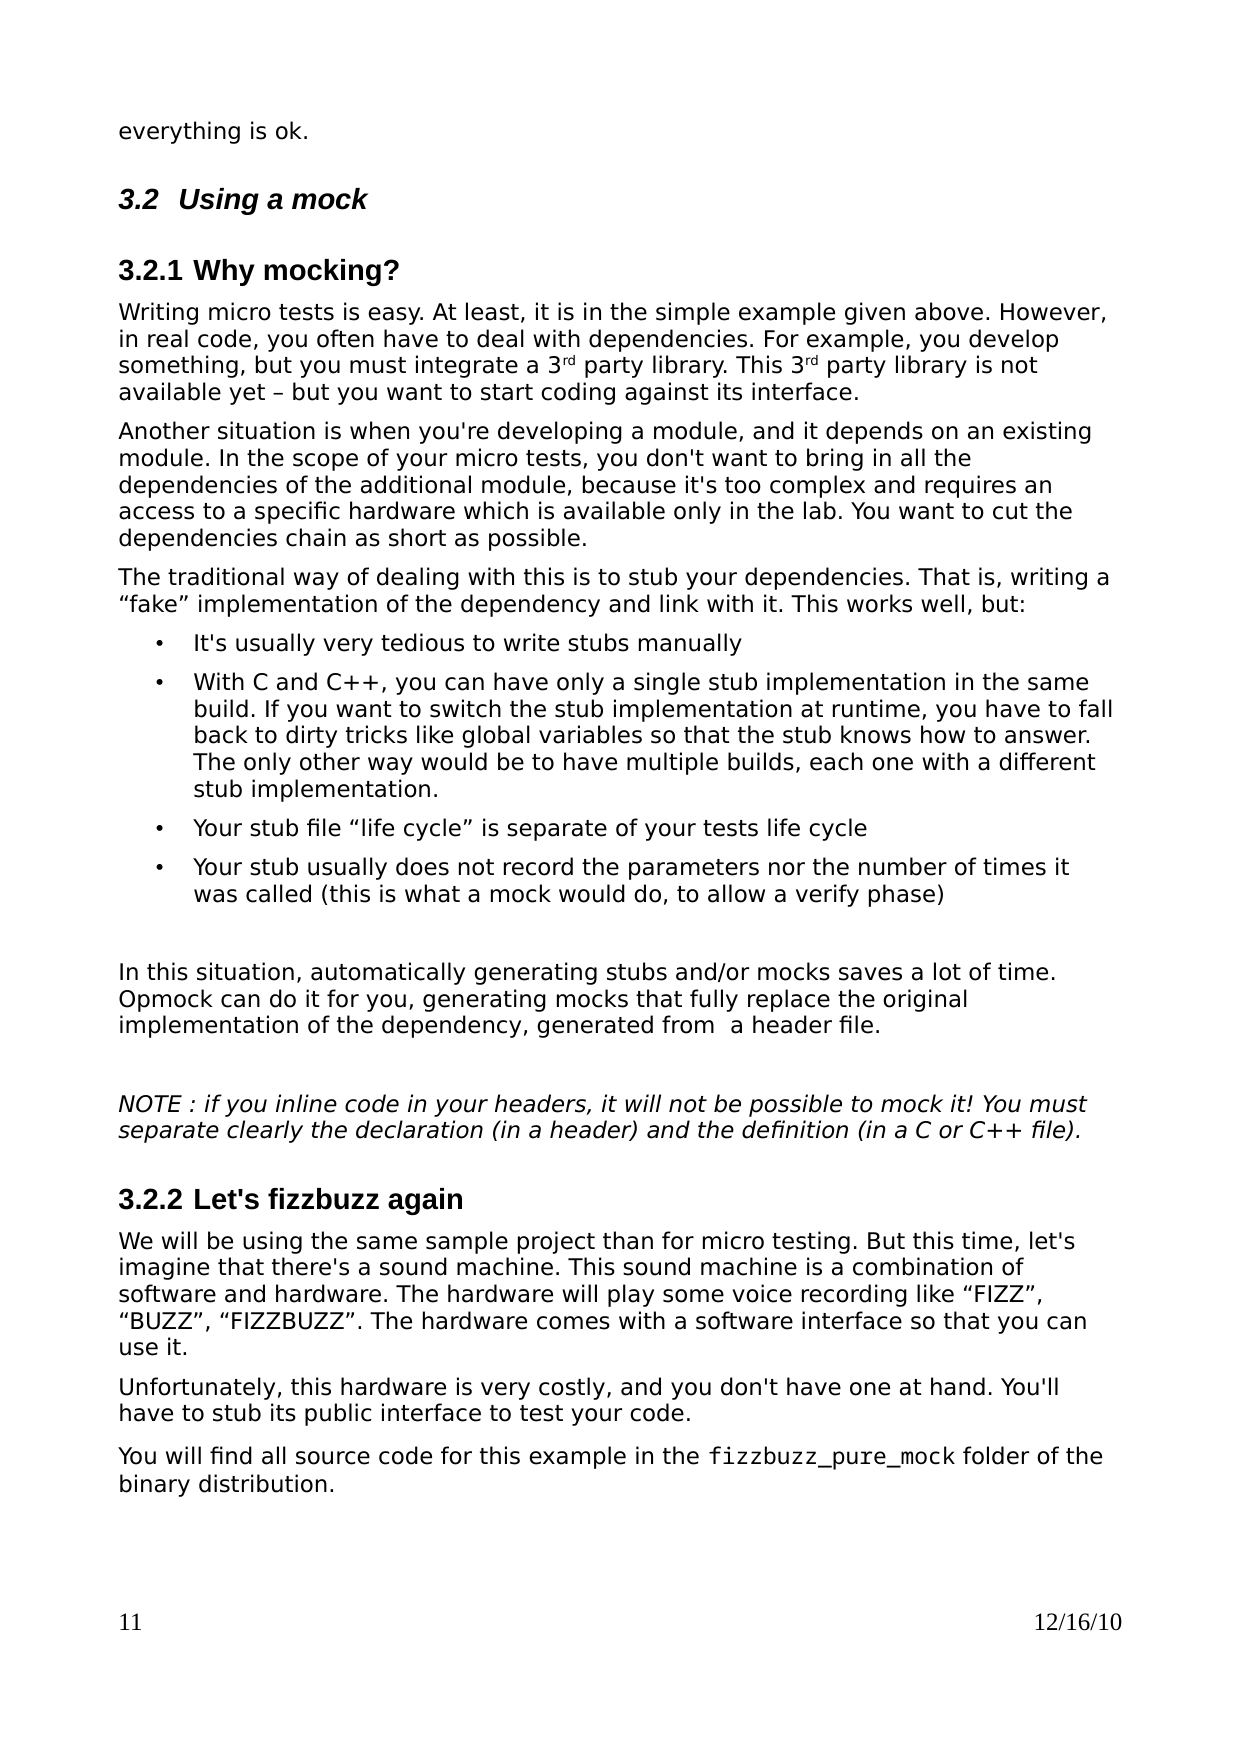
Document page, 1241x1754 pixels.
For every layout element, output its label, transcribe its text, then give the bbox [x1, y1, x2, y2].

list With C and C++, you can have only a single stub implementation in the same build. If you want to switch the stub implementation at runtime, you have to fall back to dirty tricks like global variables so that the stub knows how to answer. The only other way would be to have multiple builds, each one with a different stub implementation. [156, 669, 1122, 803]
text NOTE : if you inline code in your headers, it will not be possible to mock it! You must separate clearly the declaration (in a header) and the definition (in a C or C++ file). [118, 1091, 1122, 1144]
list Your stub file “life cycle” is separate of your tests life cycle [156, 815, 1122, 842]
text Another situation is when you're developing a module, and it depends on an existing module. In the scope of your micro tests, you don't want to bring in all the dependencies of the additional module, because it's too complex and requires an access to a specific hardware which is available only in the lab. You want to cut the dependencies chain as short as possible. [118, 418, 1122, 552]
list It's usually very tedious to write stubs manually [156, 630, 1122, 657]
text In this situation, automatically generating stubs and/or mocks saves a lot of time. Opmock can do it for you, generating mocks that fully replace the original implementation of the dependency, generated from a header file. [118, 959, 1122, 1039]
text We will be using the same sample project than for micro testing. But this time, let's imagine that there's a sound machine. This sound machine is a combination of software and hardware. The hardware will play some voice recording like “FIZZ”, “BUZZ”, “FIZZBUZZ”. The hardware comes with a software interface so that you can use it. [118, 1228, 1122, 1361]
text Unfortunately, this hardware is very costly, and you don't have one at hand. You'll have to stub its public interface to test your code. [118, 1374, 1122, 1427]
text everything is ok. [118, 118, 1122, 145]
list Your stub usually does not record the parameters nor the number of times it was called (this is what a mock would do, to allow a verify phase) [156, 854, 1122, 908]
text You will find all source code for this example in the fizzbuzz_pure_mock folder of the binary distribution. [118, 1439, 1122, 1497]
subtitle Why mocking? [118, 253, 1122, 287]
text The traditional way of dealing with this is to stub your dependencies. That is, writing a “fake” implementation of the dependency and link with it. This works well, but: [118, 564, 1122, 618]
subtitle Let's fizzbuzz again [118, 1182, 1122, 1215]
text Writing micro tests is easy. At least, it is in the simple example given above. However, in real code, you often have to deal with dependencies. For example, you develop something, but you must integrate a 3rd party library. This 3rd party library is not available yet – but you want to start coding against its interface. [118, 299, 1122, 406]
subtitle Using a mock [118, 182, 1122, 216]
